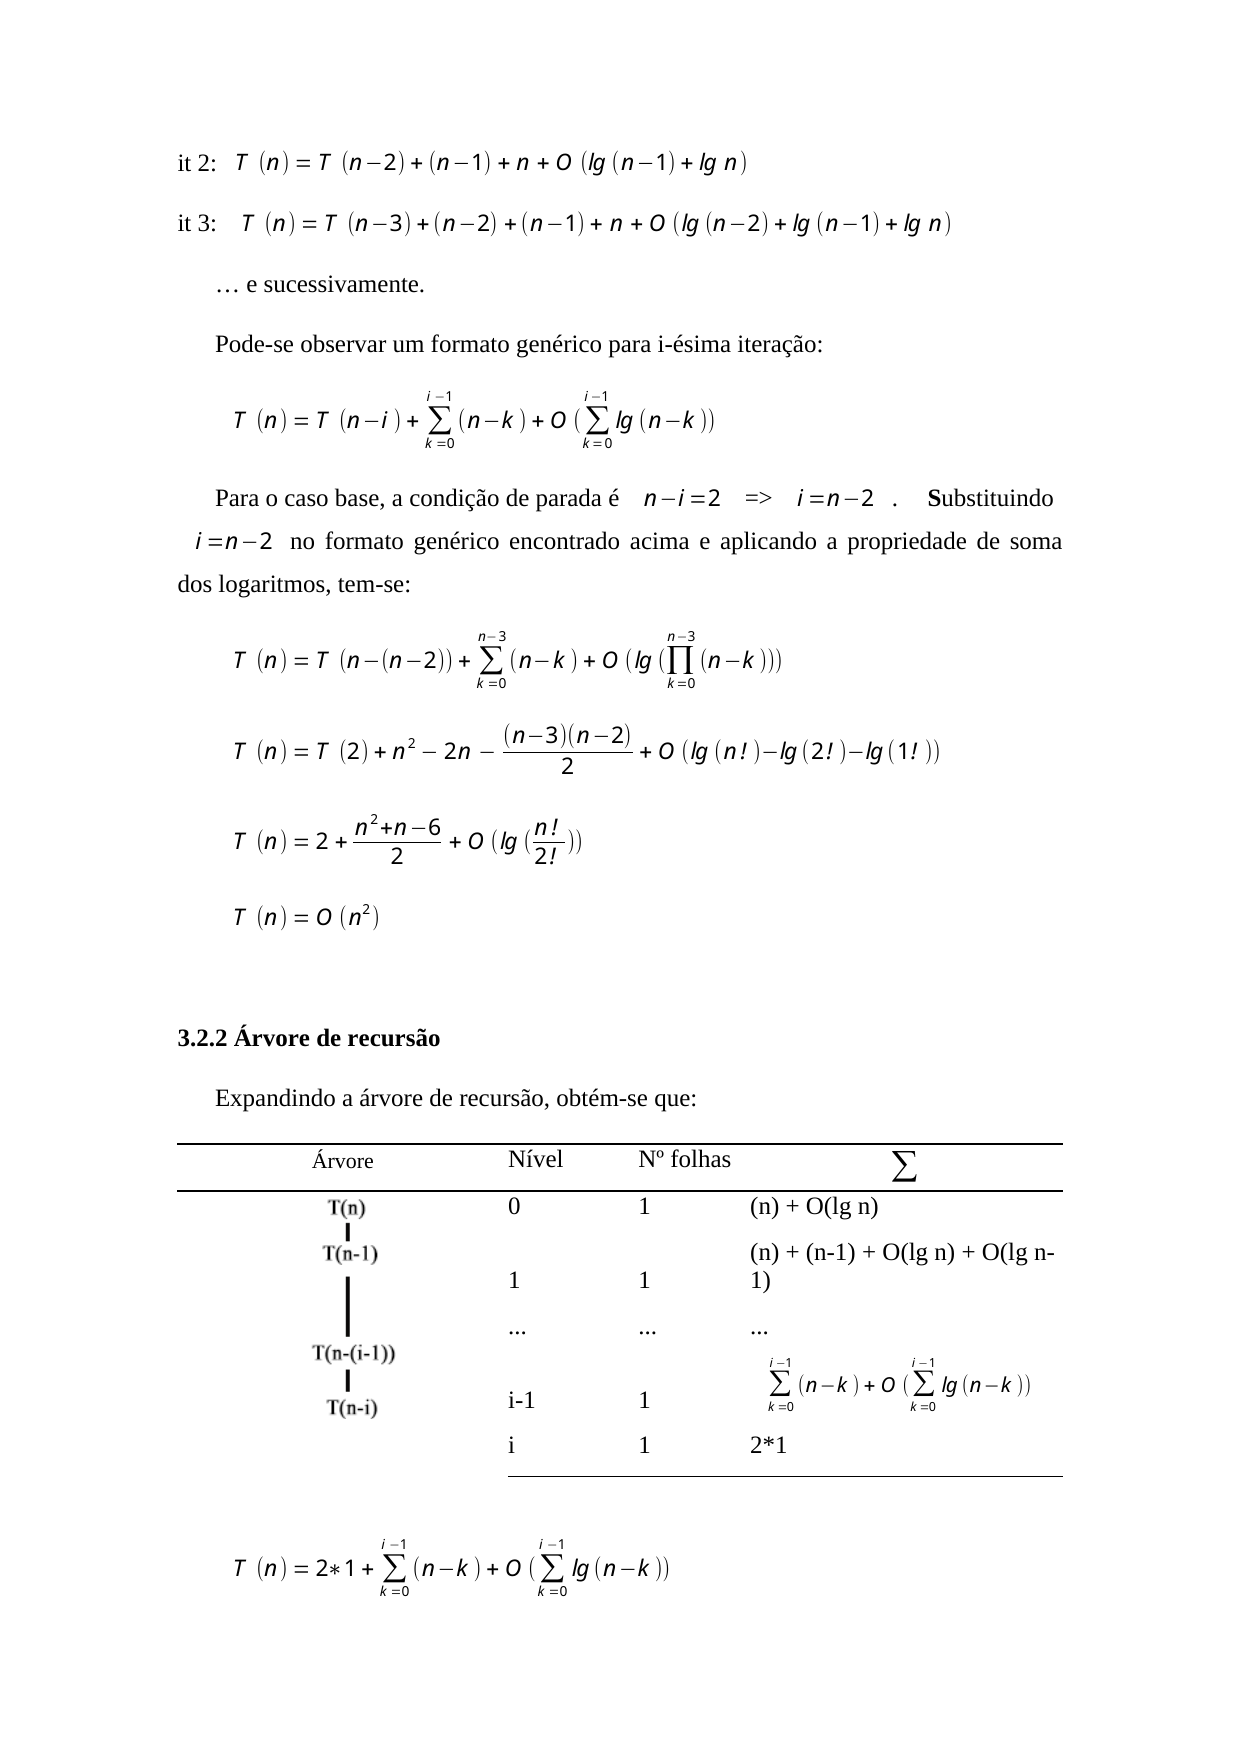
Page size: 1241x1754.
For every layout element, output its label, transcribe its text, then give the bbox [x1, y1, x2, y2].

table_cell ... [638, 1311, 750, 1356]
text it 3: [177, 208, 1063, 238]
table_cell (n) + O(lg n) [750, 1192, 1063, 1237]
table_cell [750, 1356, 1063, 1430]
table_cell [177, 1192, 508, 1476]
text Expandindo a árvore de recursão, obtém-se que: [177, 1083, 1063, 1112]
text … e sucessivamente. [177, 269, 1063, 298]
text Para o caso base, a condição de parada é => . Substituindo no formato genérico encontrado acima e aplicando a propriedade de soma dos logaritmos, tem-se: [177, 483, 1063, 598]
text Pode-se observar um formato genérico para i-ésima iteração: [177, 329, 1063, 358]
text 3.2.2 Árvore de recursão [177, 1023, 1063, 1052]
table_cell 1 [638, 1237, 750, 1311]
text it 2: [177, 148, 1063, 177]
table_header [750, 1145, 1063, 1190]
table_cell ... [508, 1311, 638, 1356]
table_cell 0 [508, 1192, 638, 1237]
table_header Nº folhas [638, 1145, 750, 1190]
table_header Árvore [177, 1145, 508, 1190]
table_cell 1 [638, 1430, 750, 1476]
table_header Nível [508, 1145, 638, 1190]
table_cell ... [750, 1311, 1063, 1356]
table_cell 2*1 [750, 1430, 1063, 1476]
table_cell i [508, 1430, 638, 1476]
picture [211, 1193, 469, 1419]
table_cell 1 [638, 1192, 750, 1237]
table_cell 1 [508, 1237, 638, 1311]
table_cell 1 [638, 1356, 750, 1430]
table_cell (n) + (n-1) + O(lg n) + O(lg n-1) [750, 1237, 1063, 1311]
table_cell i-1 [508, 1356, 638, 1430]
